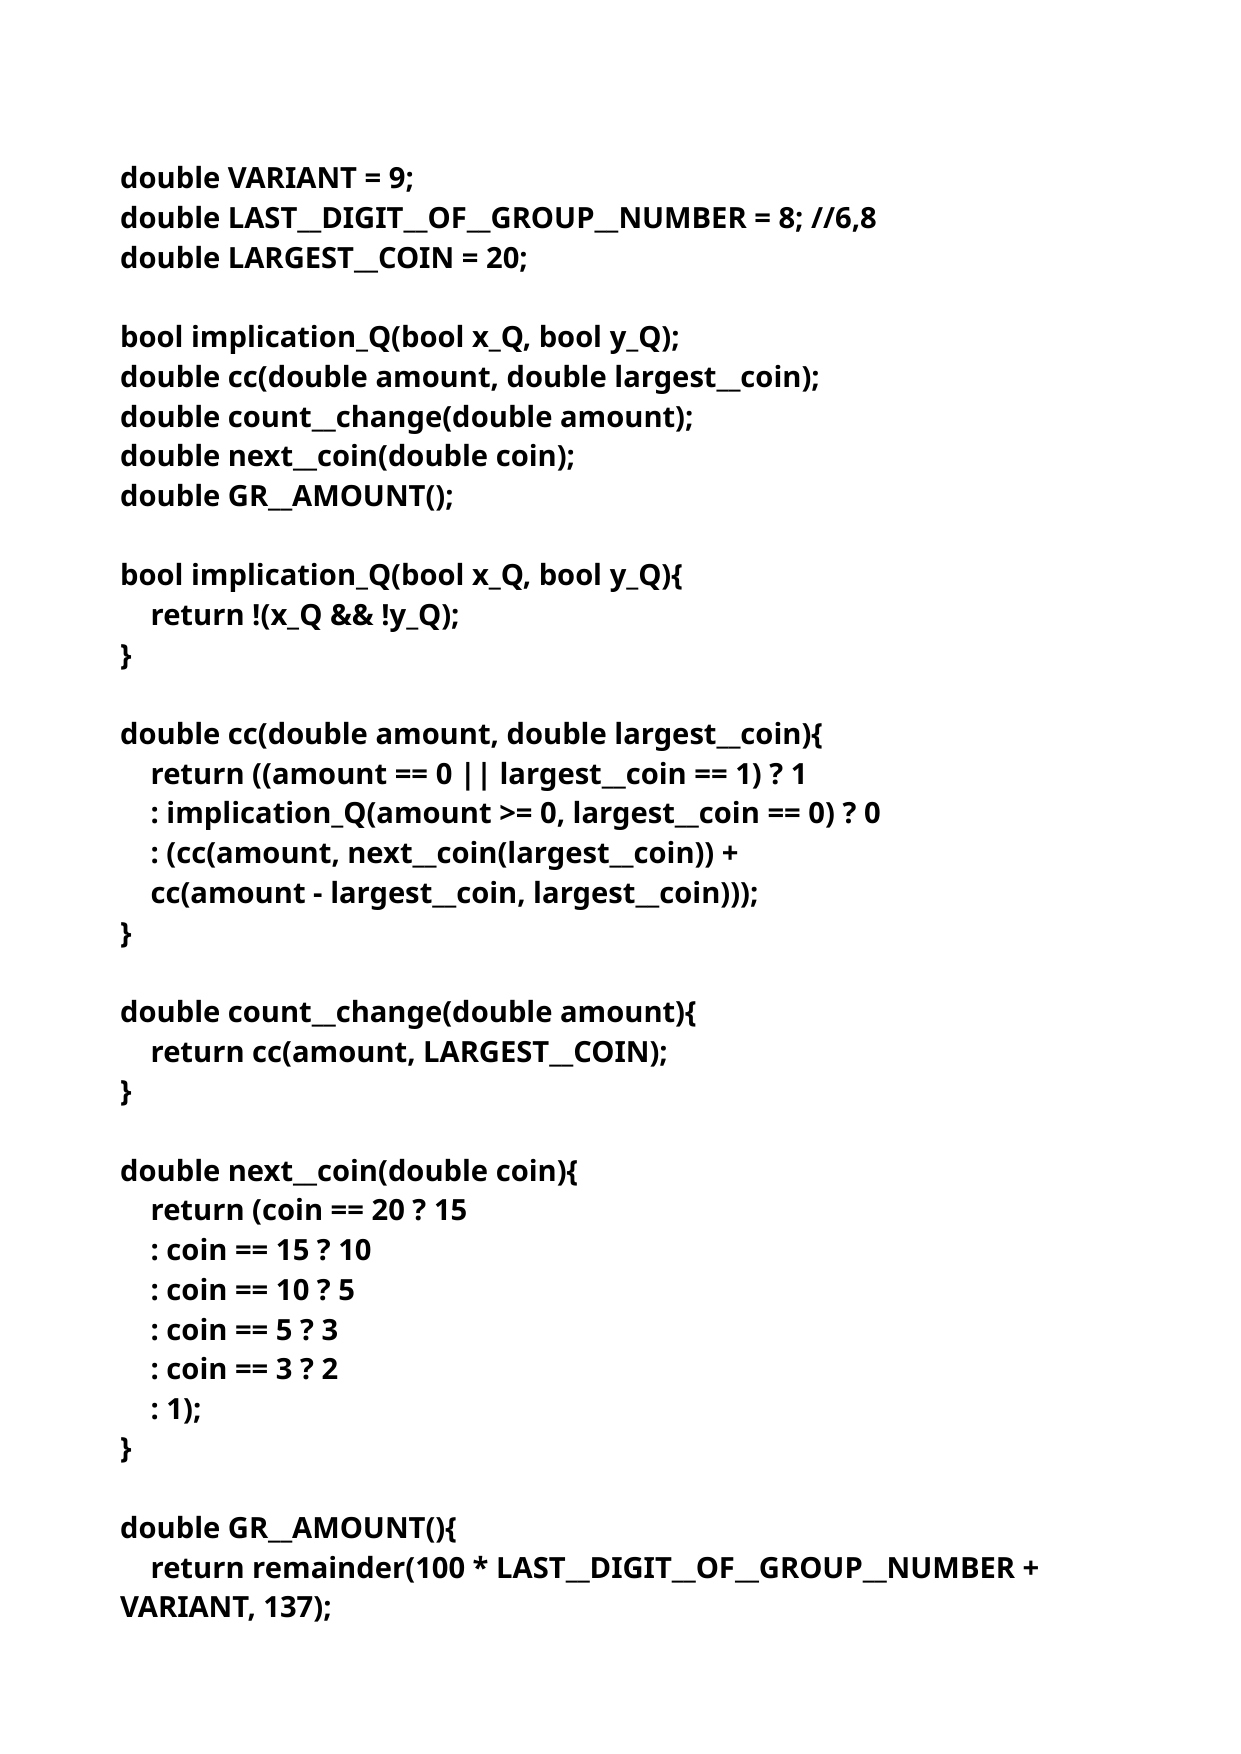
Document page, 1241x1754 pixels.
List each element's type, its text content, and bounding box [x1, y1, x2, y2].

text : 1); [120, 1388, 1120, 1428]
text : coin == 10 ? 5 [120, 1269, 1120, 1309]
text : (cc(amount, next__coin(largest__coin)) + [120, 832, 1120, 872]
text double LAST__DIGIT__OF__GROUP__NUMBER = 8; //6,8 [120, 197, 1120, 237]
text double VARIANT = 9; [120, 158, 1120, 197]
text bool implication_Q(bool x_Q, bool y_Q); [120, 317, 1120, 356]
text double GR__AMOUNT(); [120, 475, 1120, 515]
text double cc(double amount, double largest__coin); [120, 356, 1120, 396]
text } [120, 1428, 1120, 1467]
text : coin == 15 ? 10 [120, 1229, 1120, 1269]
text return !(x_Q && !y_Q); [120, 594, 1120, 634]
text double count__change(double amount){ [120, 991, 1120, 1031]
text double GR__AMOUNT(){ [120, 1507, 1120, 1547]
text double next__coin(double coin){ [120, 1150, 1120, 1190]
text return cc(amount, LARGEST__COIN); [120, 1031, 1120, 1071]
text } [120, 912, 1120, 952]
text } [120, 634, 1120, 674]
text double count__change(double amount); [120, 396, 1120, 436]
text } [120, 1071, 1120, 1110]
text : coin == 3 ? 2 [120, 1348, 1120, 1388]
text double cc(double amount, double largest__coin){ [120, 713, 1120, 753]
text double LARGEST__COIN = 20; [120, 237, 1120, 277]
text : implication_Q(amount >= 0, largest__coin == 0) ? 0 [120, 793, 1120, 832]
text bool implication_Q(bool x_Q, bool y_Q){ [120, 555, 1120, 594]
text double next__coin(double coin); [120, 436, 1120, 475]
text : coin == 5 ? 3 [120, 1309, 1120, 1348]
text return remainder(100 * LAST__DIGIT__OF__GROUP__NUMBER + VARIANT, 137); [120, 1547, 1120, 1626]
text return ((amount == 0 || largest__coin == 1) ? 1 [120, 753, 1120, 793]
text return (coin == 20 ? 15 [120, 1190, 1120, 1229]
text cc(amount - largest__coin, largest__coin))); [120, 872, 1120, 912]
